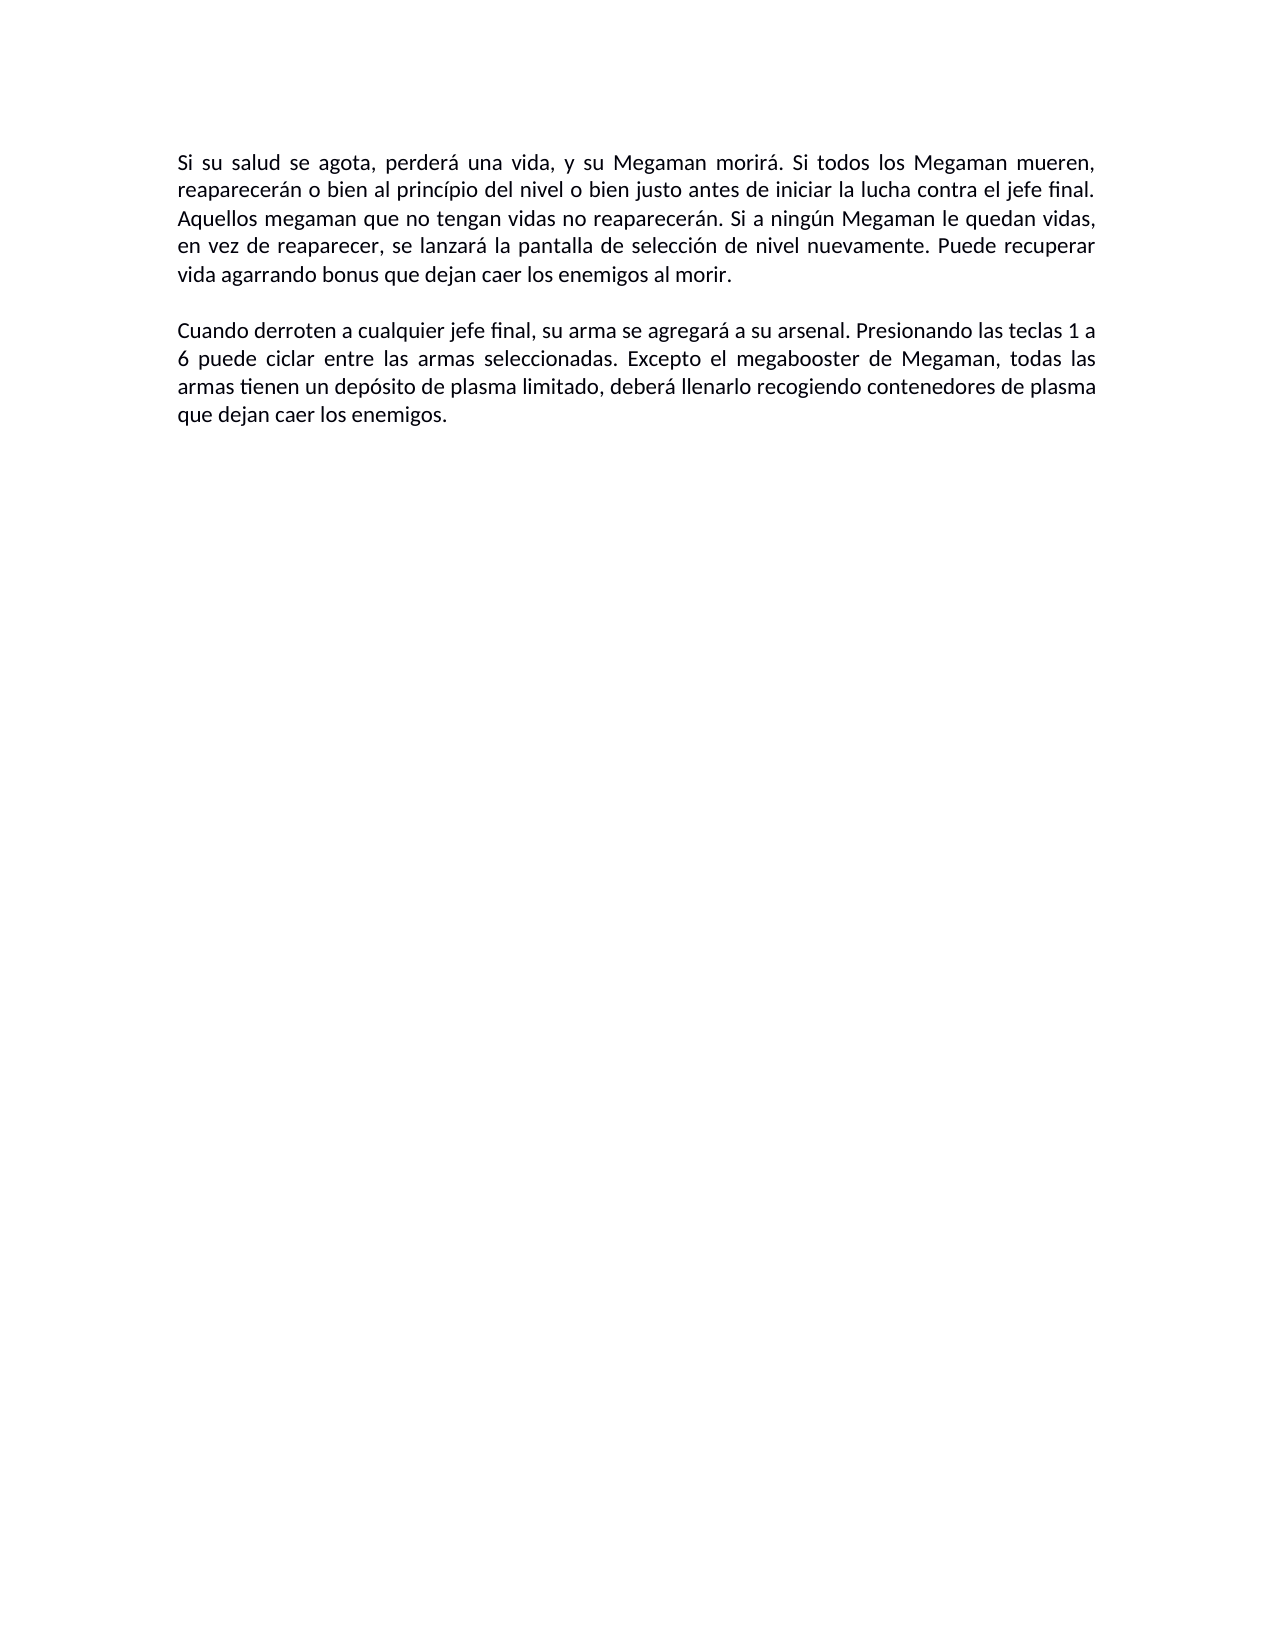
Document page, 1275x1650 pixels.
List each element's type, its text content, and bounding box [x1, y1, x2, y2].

text Si su salud se agota, perderá una vida, y su Megaman morirá. Si todos los Megaman mueren, reaparecerán o bien al princípio del nivel o bien justo antes de iniciar la lucha contra el jefe final. Aquellos megaman que no tengan vidas no reaparecerán. Si a ningún Megaman le quedan vidas, en vez de reaparecer, se lanzará la pantalla de selección de nivel nuevamente. Puede recuperar vida agarrando bonus que dejan caer los enemigos al morir. [177, 148, 1098, 288]
text Cuando derroten a cualquier jefe final, su arma se agregará a su arsenal. Presionando las teclas 1 a 6 puede ciclar entre las armas seleccionadas. Excepto el megabooster de Megaman, todas las armas tienen un depósito de plasma limitado, deberá llenarlo recogiendo contenedores de plasma que dejan caer los enemigos. [177, 316, 1098, 428]
